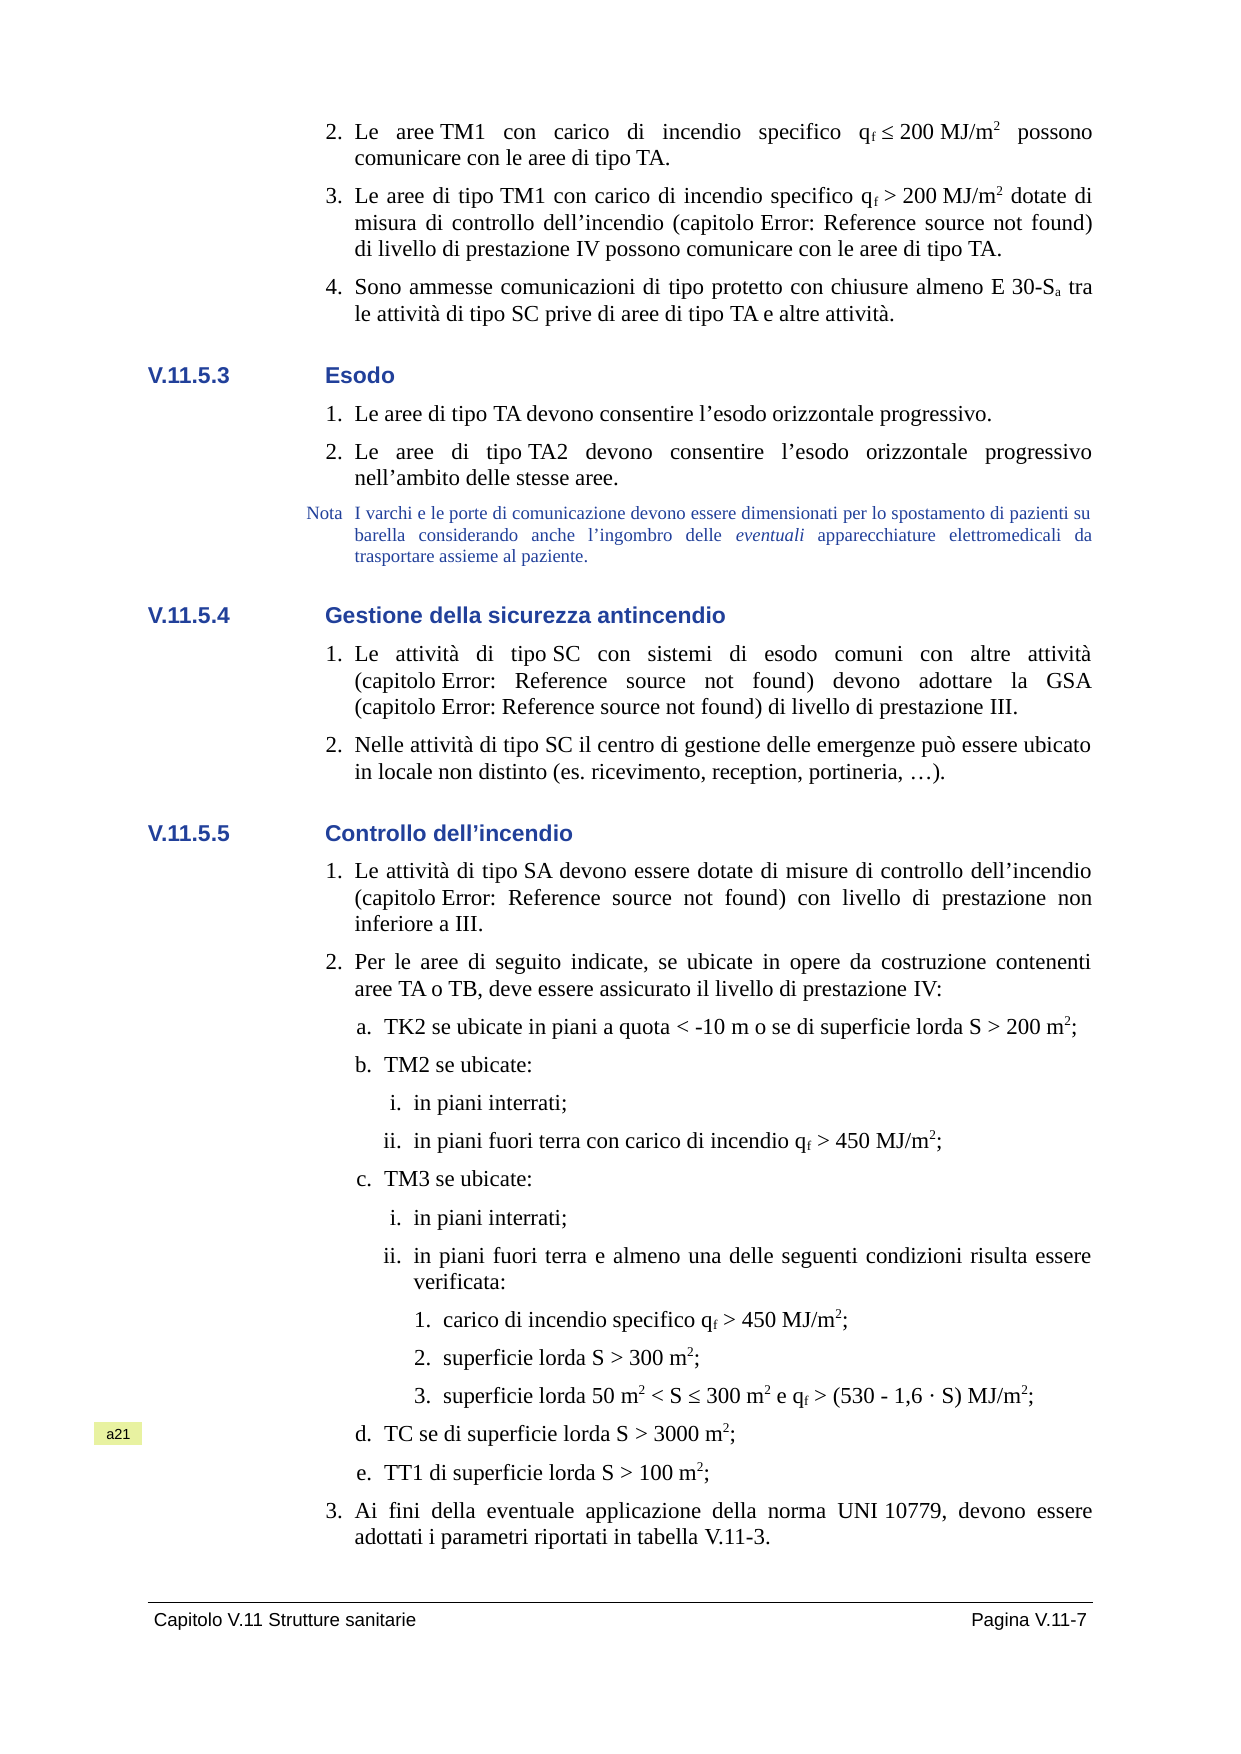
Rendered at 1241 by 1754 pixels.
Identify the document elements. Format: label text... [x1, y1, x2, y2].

list in piani fuori terra con carico di incendio qf > 450 MJ/m2; [402, 1127, 1093, 1154]
list a21 [97, 1425, 139, 1442]
list superficie lorda 50 m2 < S ≤ 300 m2 e qf > (530 - 1,6 · S) MJ/m2; [431, 1382, 1093, 1409]
list in piani interrati; [402, 1089, 1093, 1116]
list Ai fini della eventuale applicazione della norma UNI 10779, devono essere adottati i parametri riportati in tabella V.11-3. [342, 1497, 1093, 1549]
list in piani fuori terra e almeno una delle seguenti condizioni risulta essere verificata: [402, 1242, 1093, 1294]
list I varchi e le porte di comunicazione devono essere dimensionati per lo spostamento di pazienti su barella considerando anche l’ingombro delle eventuali apparecchiature elettromedicali da trasportare assieme al paziente. [342, 502, 1093, 567]
list Nelle attività di tipo SC il centro di gestione delle emergenze può essere ubicato in locale non distinto (es. ricevimento, reception, portineria, …). [342, 731, 1093, 784]
list Le aree TM1 con carico di incendio specifico qf ≤ 200 MJ/m2 possono comunicare con le aree di tipo TA. [342, 118, 1093, 171]
list Le aree di tipo TA2 devono consentire l’esodo orizzontale progressivo nell’ambito delle stesse aree. [342, 438, 1093, 491]
subtitle Controllo dell’incendio [148, 819, 1093, 846]
list Le attività di tipo SC con sistemi di esodo comuni con altre attività (capitolo Errore: sorgente del riferimento non trovata) devono adottare la GSA (capitolo Errore: sorgente del riferimento non trovata) di livello di prestazione III. [342, 641, 1093, 719]
list TK2 se ubicate in piani a quota < -10 m o se di superficie lorda S > 200 m2; [372, 1013, 1093, 1039]
subtitle Gestione della sicurezza antincendio [148, 602, 1093, 629]
list Le aree di tipo TM1 con carico di incendio specifico qf > 200 MJ/m2 dotate di misura di controllo dell’incendio (capitolo Errore: sorgente del riferimento non trovata) di livello di prestazione IV possono comunicare con le aree di tipo TA. [342, 183, 1093, 262]
list Le aree di tipo TA devono consentire l’esodo orizzontale progressivo. [342, 400, 1093, 426]
list TM3 se ubicate: [372, 1165, 1093, 1192]
list Per le aree di seguito indicate, se ubicate in opere da costruzione contenenti aree TA o TB, deve essere assicurato il livello di prestazione IV: [342, 948, 1093, 1001]
list TM2 se ubicate: [372, 1051, 1093, 1077]
subtitle Esodo [148, 362, 1093, 388]
list Le attività di tipo SA devono essere dotate di misure di controllo dell’incendio (capitolo Errore: sorgente del riferimento non trovata) con livello di prestazione non inferiore a III. [342, 858, 1093, 937]
list TC se di superficie lorda S > 3000 m2; [372, 1421, 1093, 1447]
list in piani interrati; [402, 1203, 1093, 1230]
list Sono ammesse comunicazioni di tipo protetto con chiusure almeno E 30-Sa tra le attività di tipo SC prive di aree di tipo TA e altre attività. [342, 273, 1093, 326]
list superficie lorda S > 300 m2; [431, 1344, 1093, 1371]
list TT1 di superficie lorda S > 100 m2; [372, 1459, 1093, 1485]
list carico di incendio specifico qf > 450 MJ/m2; [431, 1306, 1093, 1332]
